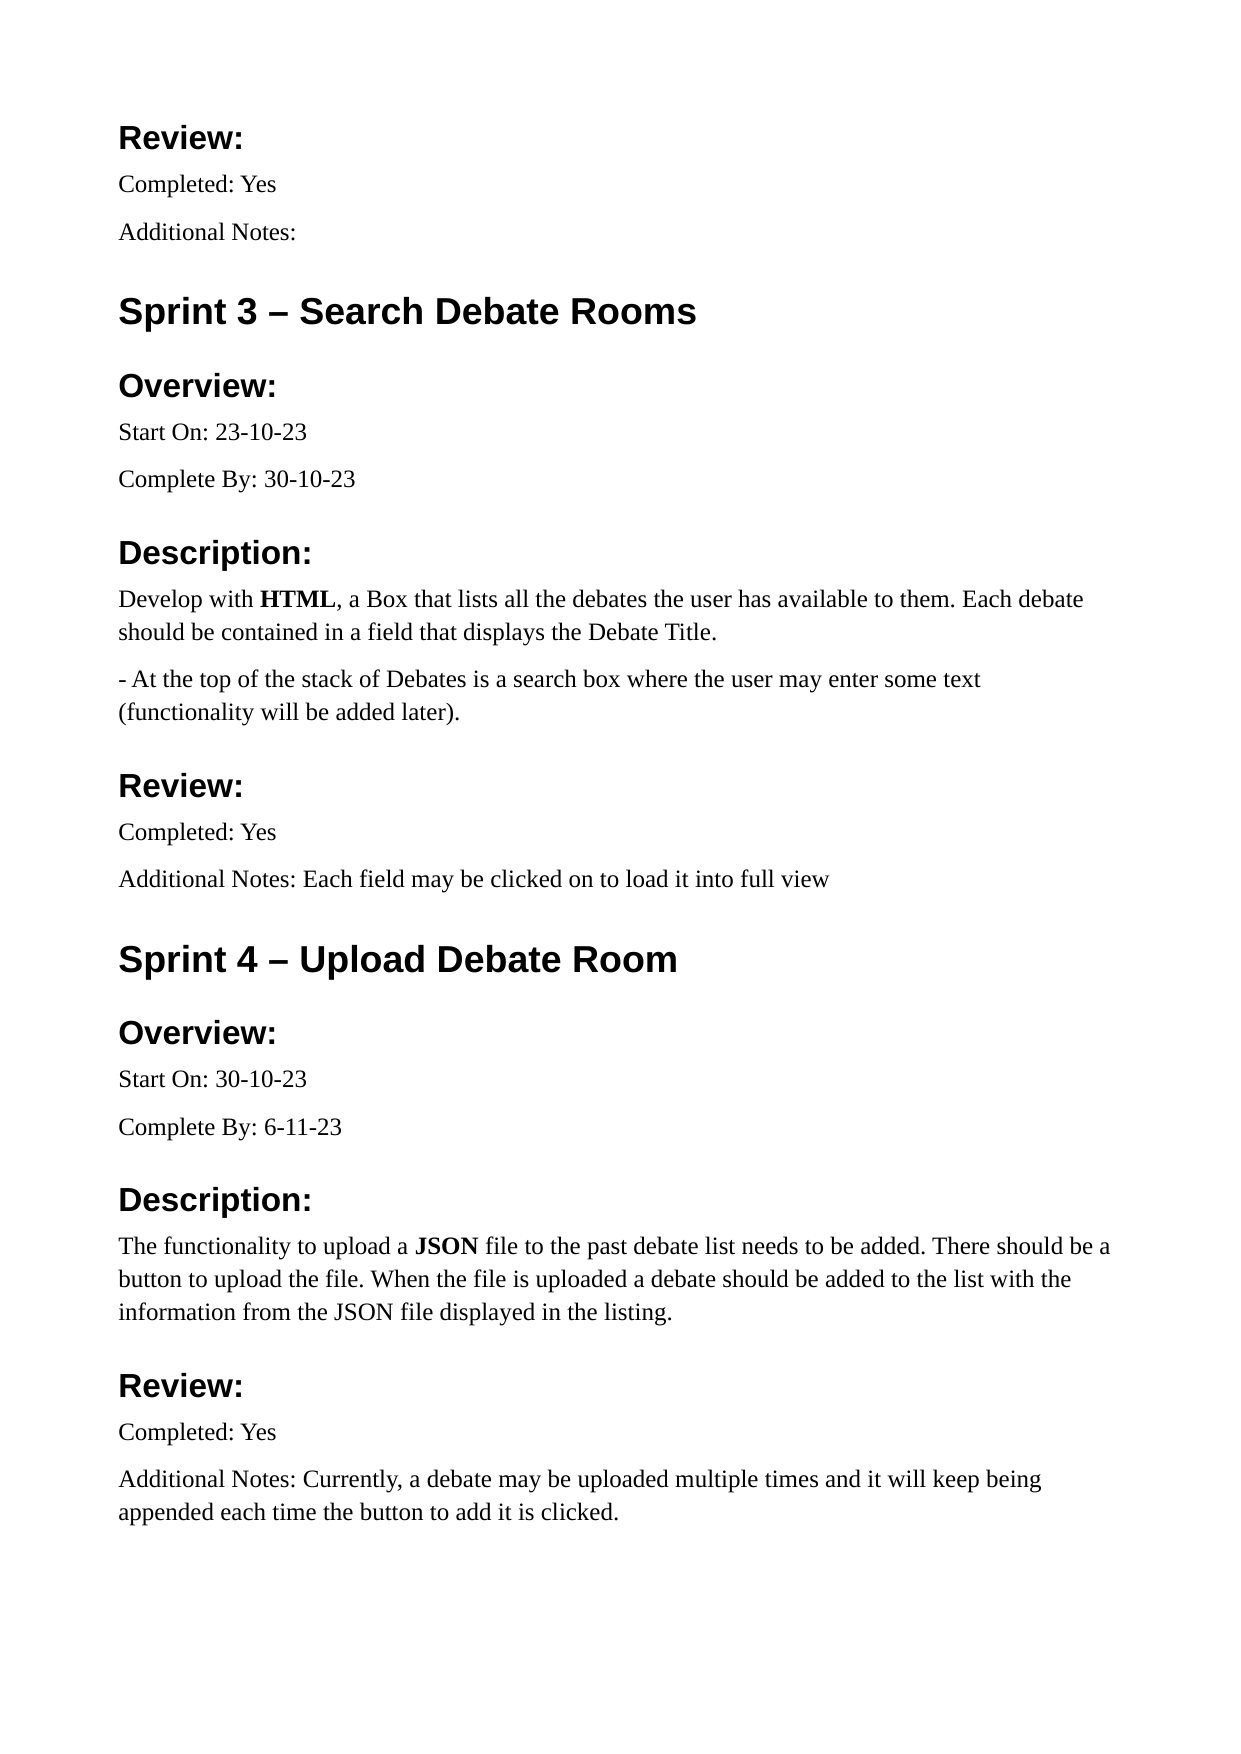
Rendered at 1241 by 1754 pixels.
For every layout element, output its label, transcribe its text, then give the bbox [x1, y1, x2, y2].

text Additional Notes: [118, 217, 1122, 245]
text Completed: Yes [118, 1417, 1122, 1445]
text Completed: Yes [118, 817, 1122, 845]
text Additional Notes: Each field may be clicked on to load it into full view [118, 864, 1122, 893]
text The functionality to upload a JSON file to the past debate list needs to be added. There should be a button to upload the file. When the file is uploaded a debate should be added to the list with the information from the JSON file displayed in the listing. [118, 1231, 1122, 1326]
text Completed: Yes [118, 169, 1122, 198]
text Start On: 23-10-23 [118, 417, 1122, 445]
subtitle Overview: [118, 366, 1122, 404]
text Complete By: 30-10-23 [118, 464, 1122, 493]
subtitle Sprint 4 – Upload Debate Room [118, 937, 1122, 980]
subtitle Overview: [118, 1013, 1122, 1052]
subtitle Description: [118, 533, 1122, 571]
text Develop with HTML, a Box that lists all the debates the user has available to them. Each debate should be contained in a field that displays the Debate Title. [118, 584, 1122, 645]
subtitle Review: [118, 1366, 1122, 1404]
subtitle Description: [118, 1180, 1122, 1219]
text Complete By: 6-11-23 [118, 1112, 1122, 1141]
subtitle Review: [118, 118, 1122, 157]
text Start On: 30-10-23 [118, 1064, 1122, 1093]
subtitle Sprint 3 – Search Debate Rooms [118, 289, 1122, 332]
subtitle Review: [118, 766, 1122, 804]
text Additional Notes: Currently, a debate may be uploaded multiple times and it will keep being appended each time the button to add it is clicked. [118, 1464, 1122, 1526]
text - At the top of the stack of Debates is a search box where the user may enter some text (functionality will be added later). [118, 664, 1122, 726]
